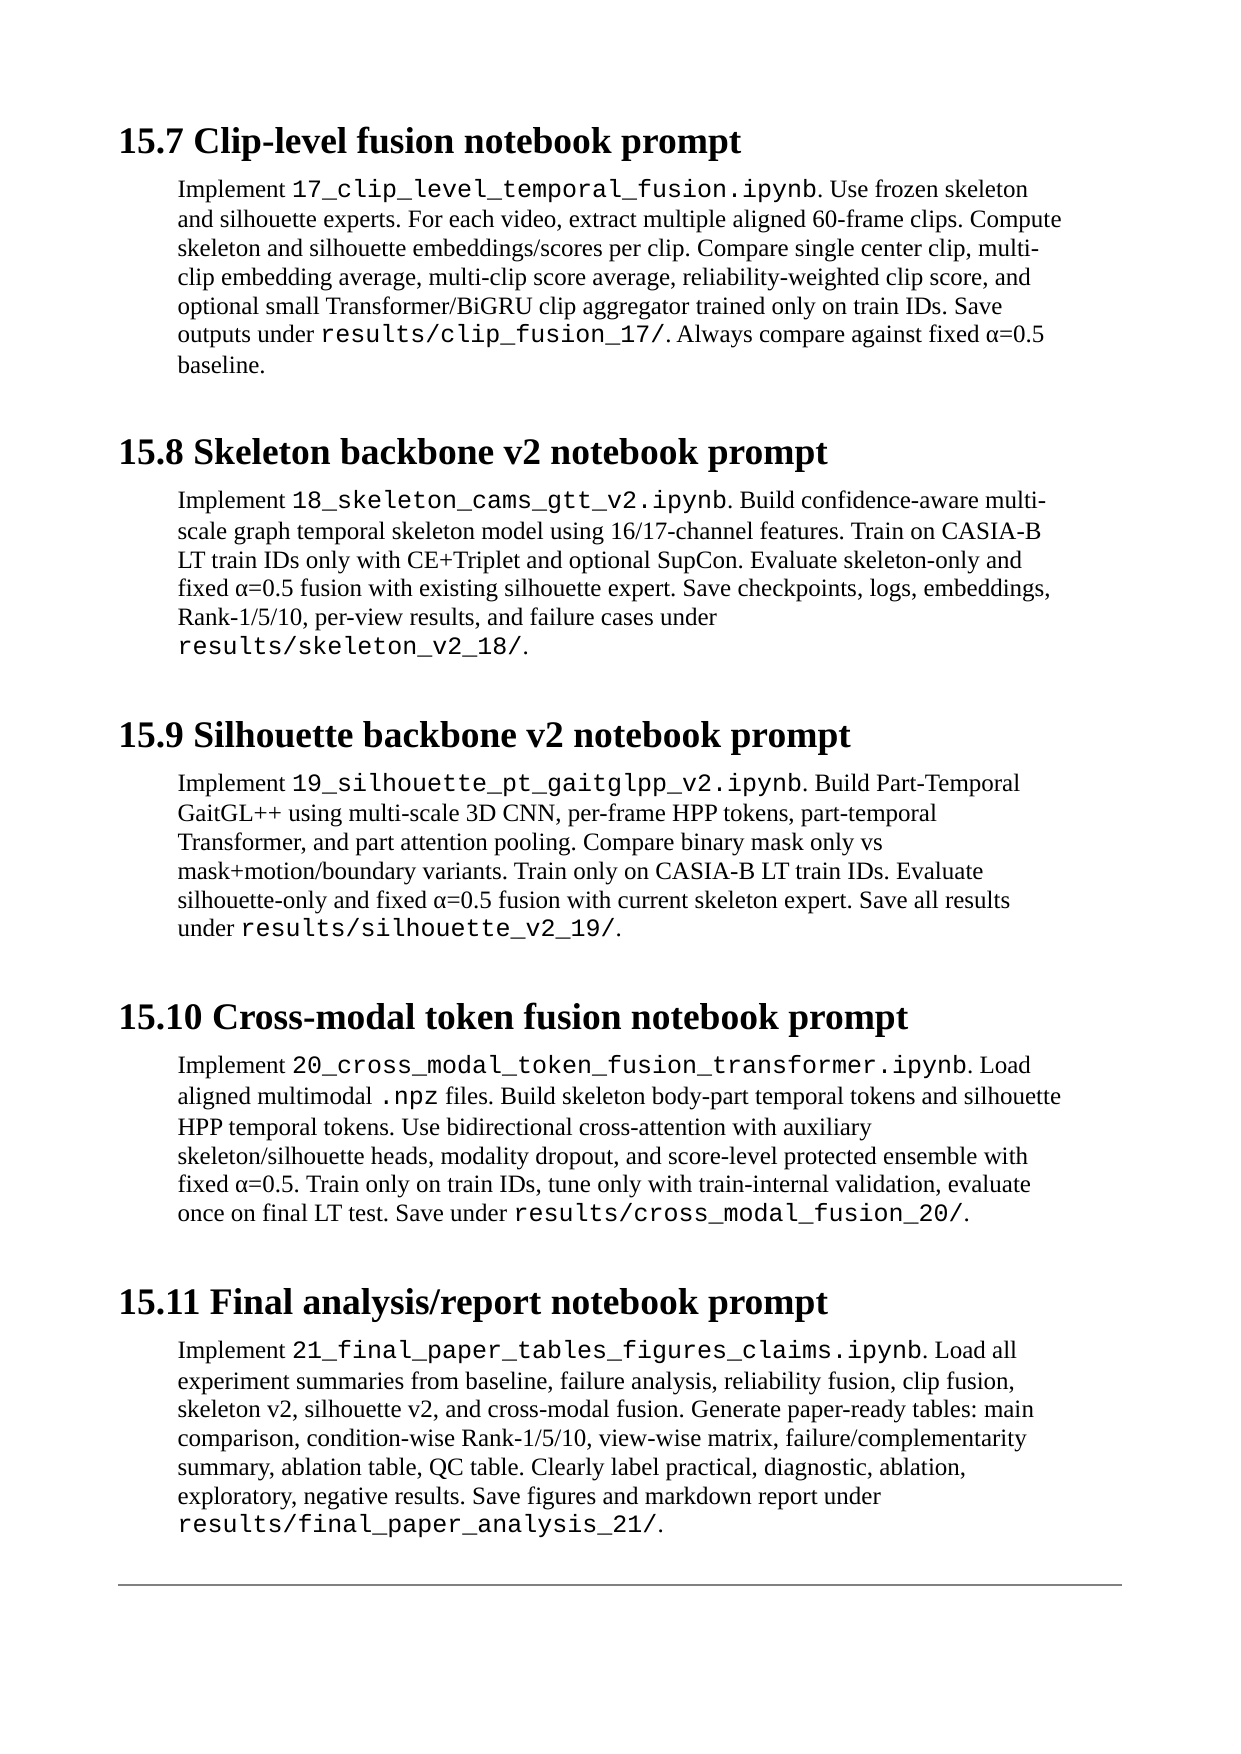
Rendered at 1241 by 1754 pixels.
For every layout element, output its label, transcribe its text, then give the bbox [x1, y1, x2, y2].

subtitle 15.10 Cross-modal token fusion notebook prompt [118, 995, 1122, 1038]
text Implement 20_cross_modal_token_fusion_transformer.ipynb. Load aligned multimodal .npz files. Build skeleton body-part temporal tokens and silhouette HPP temporal tokens. Use bidirectional cross-attention with auxiliary skeleton/silhouette heads, modality dropout, and score-level protected ensemble with fixed α=0.5. Train only on train IDs, tune only with train-internal validation, evaluate once on final LT test. Save under results/cross_modal_fusion_20/. [177, 1050, 1063, 1229]
subtitle 15.9 Silhouette backbone v2 notebook prompt [118, 712, 1122, 755]
text Implement 21_final_paper_tables_figures_claims.ipynb. Load all experiment summaries from baseline, failure analysis, reliability fusion, clip fusion, skeleton v2, silhouette v2, and cross-modal fusion. Generate paper-ready tables: main comparison, condition-wise Rank-1/5/10, view-wise matrix, failure/complementarity summary, ablation table, QC table. Clearly label practical, diagnostic, ablation, exploratory, negative results. Save figures and markdown report under results/final_paper_analysis_21/. [177, 1335, 1063, 1540]
text Implement 18_skeleton_cams_gtt_v2.ipynb. Build confidence-aware multi-scale graph temporal skeleton model using 16/17-channel features. Train on CASIA-B LT train IDs only with CE+Triplet and optional SupCon. Evaluate skeleton-only and fixed α=0.5 fusion with existing silhouette expert. Save checkpoints, logs, embeddings, Rank-1/5/10, per-view results, and failure cases under results/skeleton_v2_18/. [177, 485, 1063, 662]
subtitle 15.8 Skeleton backbone v2 notebook prompt [118, 429, 1122, 473]
subtitle 15.7 Clip-level fusion notebook prompt [118, 118, 1122, 161]
subtitle 15.11 Final analysis/report notebook prompt [118, 1279, 1122, 1322]
text Implement 17_clip_level_temporal_fusion.ipynb. Use frozen skeleton and silhouette experts. For each video, extract multiple aligned 60-frame clips. Compute skeleton and silhouette embeddings/scores per clip. Compare single center clip, multi-clip embedding average, multi-clip score average, reliability-weighted clip score, and optional small Transformer/BiGRU clip aggregator trained only on train IDs. Save outputs under results/clip_fusion_17/. Always compare against fixed α=0.5 baseline. [177, 174, 1063, 379]
text Implement 19_silhouette_pt_gaitglpp_v2.ipynb. Build Part-Temporal GaitGL++ using multi-scale 3D CNN, per-frame HPP tokens, part-temporal Transformer, and part attention pooling. Compare binary mask only vs mask+motion/boundary variants. Train only on CASIA-B LT train IDs. Evaluate silhouette-only and fixed α=0.5 fusion with current skeleton expert. Save all results under results/silhouette_v2_19/. [177, 768, 1063, 944]
